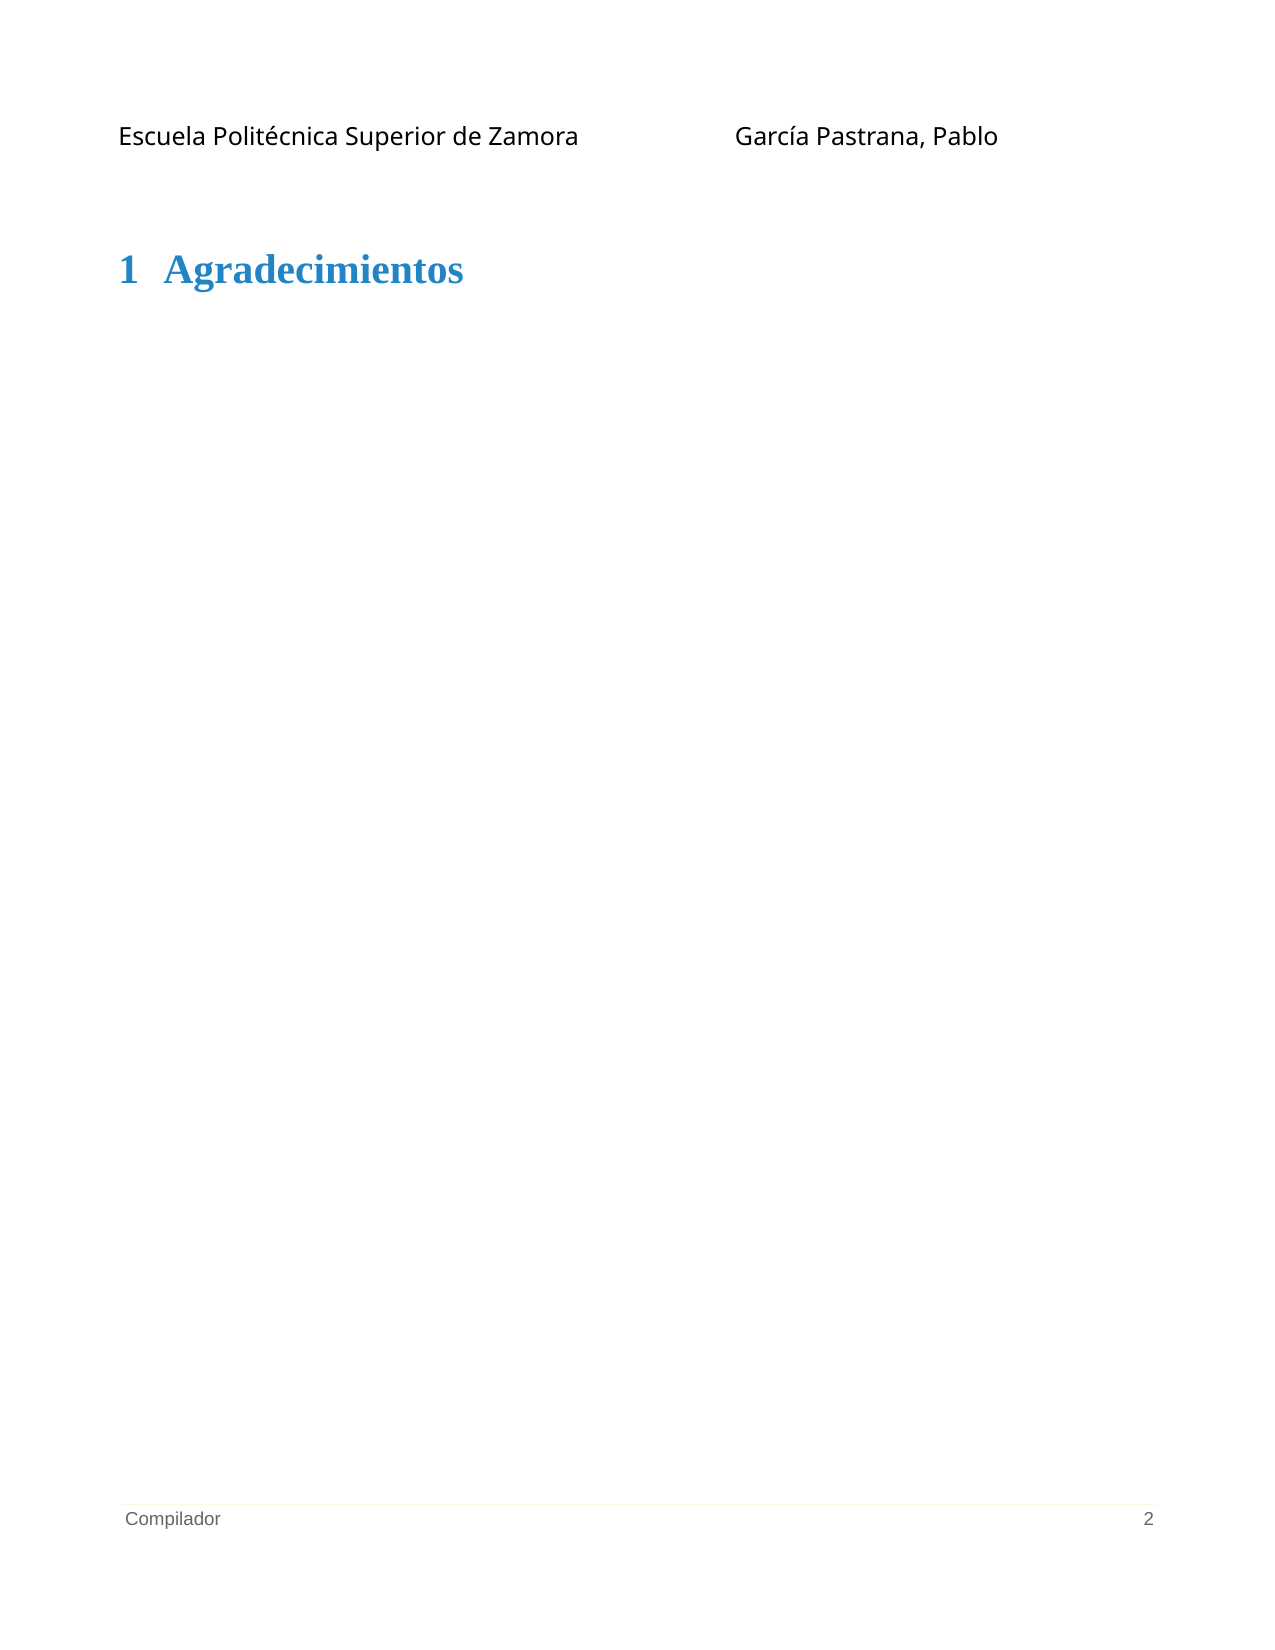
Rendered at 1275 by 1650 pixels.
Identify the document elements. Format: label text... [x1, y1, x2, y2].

subtitle Agradecimientos [118, 245, 1157, 293]
